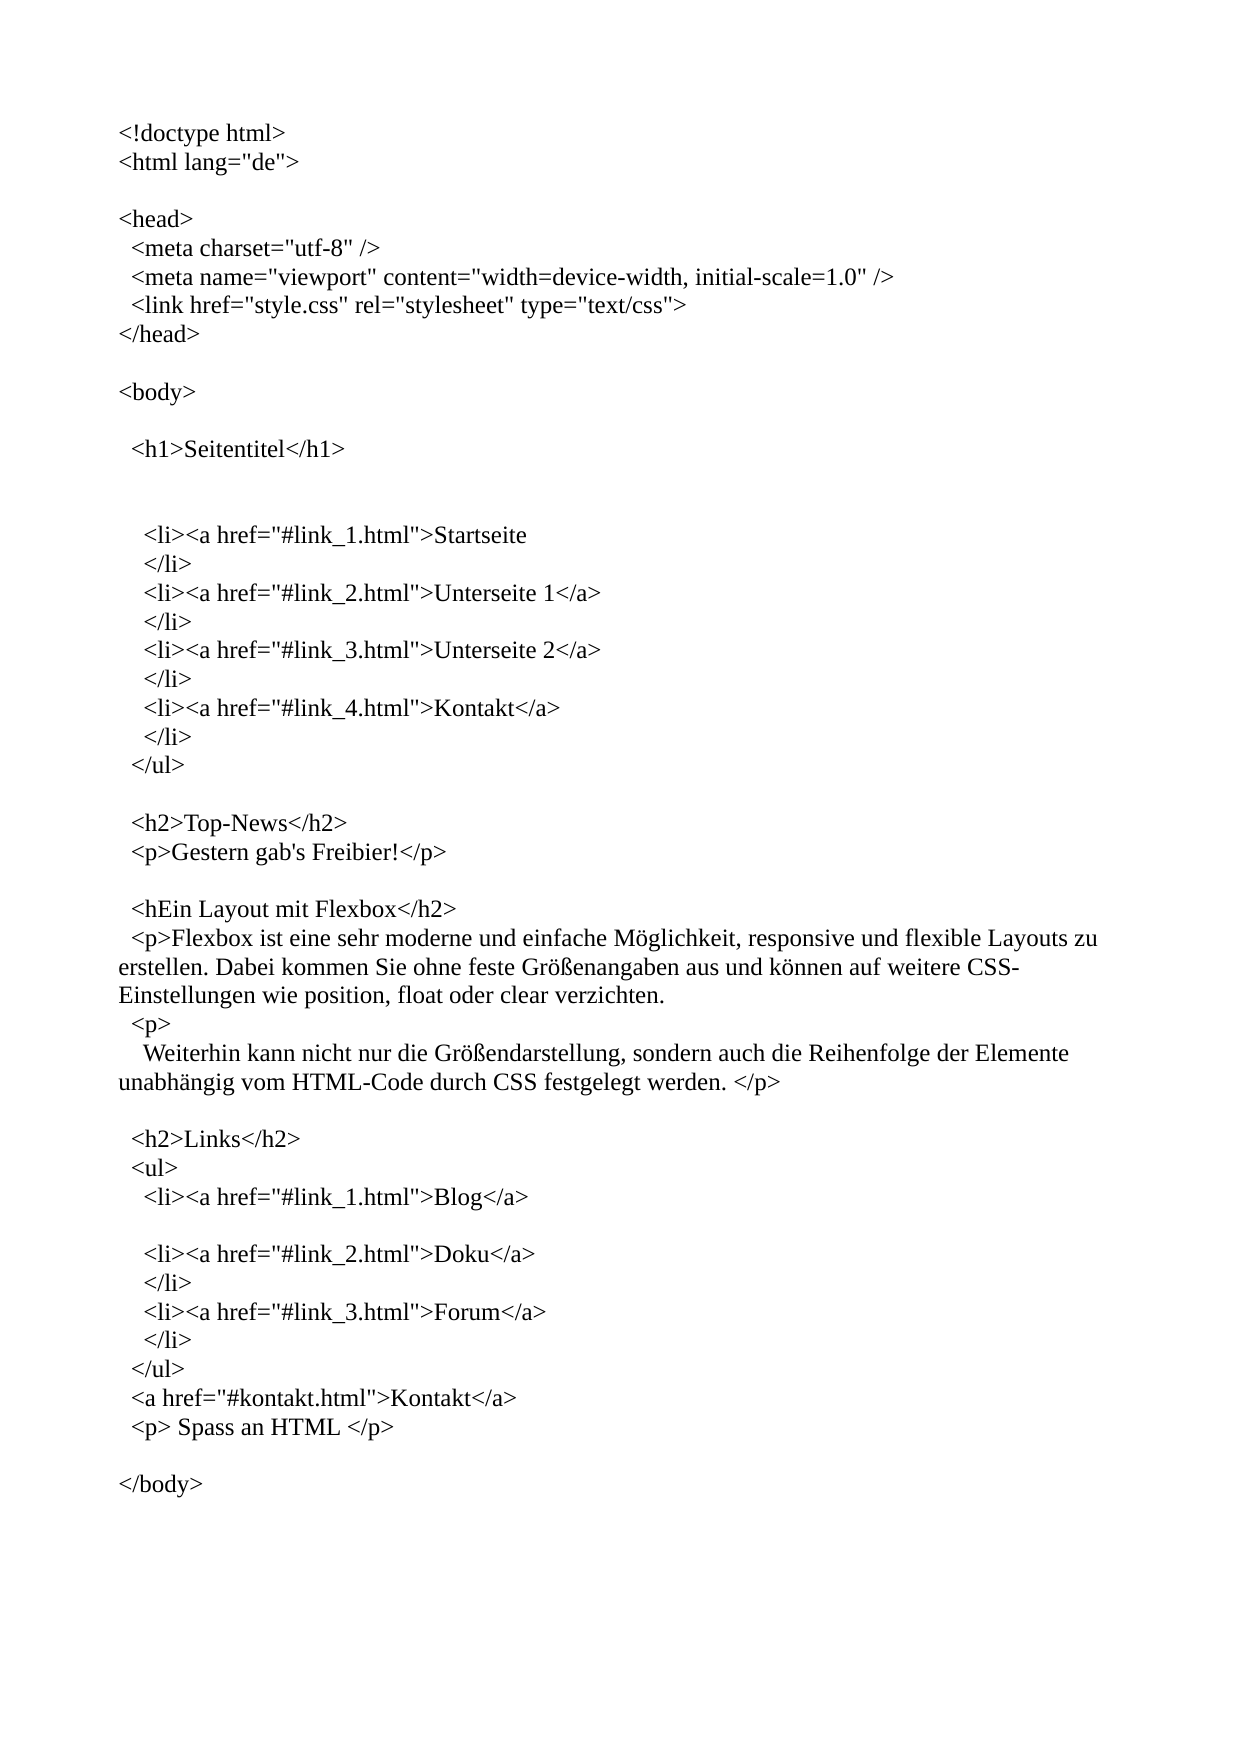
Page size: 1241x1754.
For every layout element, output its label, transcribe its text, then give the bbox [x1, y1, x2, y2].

text <li><a href="#link_4.html">Kontakt</a> [118, 693, 1122, 722]
text <h2>Links</h2> [118, 1124, 1122, 1153]
text <li><a href="#link_2.html">Doku</a> [118, 1239, 1122, 1268]
text <meta name="viewport" content="width=device-width, initial-scale=1.0" /> [118, 262, 1122, 291]
text </li> [118, 1326, 1122, 1354]
text <li><a href="#link_3.html">Forum</a> [118, 1297, 1122, 1326]
text <li><a href="#link_3.html">Unterseite 2</a> [118, 636, 1122, 664]
text <p>Flexbox ist eine sehr moderne und einfache Möglichkeit, responsive und flexible Layouts zu erstellen. Dabei kommen Sie ohne feste Größenangaben aus und können auf weitere CSS-Einstellungen wie position, float oder clear verzichten. [118, 923, 1122, 1009]
text <hEin Layout mit Flexbox</h2> [118, 894, 1122, 923]
text <li><a href="#link_1.html">Blog</a> [118, 1182, 1122, 1211]
text <p> Spass an HTML </p> [118, 1412, 1122, 1441]
text </li> [118, 722, 1122, 751]
text <a href="#kontakt.html">Kontakt</a> [118, 1383, 1122, 1412]
text <ul> [118, 1153, 1122, 1182]
text <h2>Top-News</h2> [118, 808, 1122, 837]
text <body> [118, 377, 1122, 406]
text </li> [118, 664, 1122, 693]
text <!doctype html> [118, 118, 1122, 147]
text </ul> [118, 751, 1122, 779]
text Weiterhin kann nicht nur die Größendarstellung, sondern auch die Reihenfolge der Elemente unabhängig vom HTML-Code durch CSS festgelegt werden. </p> [118, 1038, 1122, 1096]
text <li><a href="#link_1.html">Startseite [118, 521, 1122, 549]
text </li> [118, 549, 1122, 578]
text <link href="style.css" rel="stylesheet" type="text/css"> [118, 291, 1122, 319]
text <h1>Seitentitel</h1> [118, 434, 1122, 463]
text <li><a href="#link_2.html">Unterseite 1</a> [118, 578, 1122, 607]
text <p> [118, 1009, 1122, 1038]
text <p>Gestern gab's Freibier!</p> [118, 837, 1122, 866]
text </head> [118, 319, 1122, 348]
text </body> [118, 1469, 1122, 1498]
text <meta charset="utf-8" /> [118, 233, 1122, 262]
text <html lang="de"> [118, 147, 1122, 176]
text </li> [118, 1268, 1122, 1297]
text </ul> [118, 1354, 1122, 1383]
text </li> [118, 607, 1122, 636]
text <head> [118, 204, 1122, 233]
